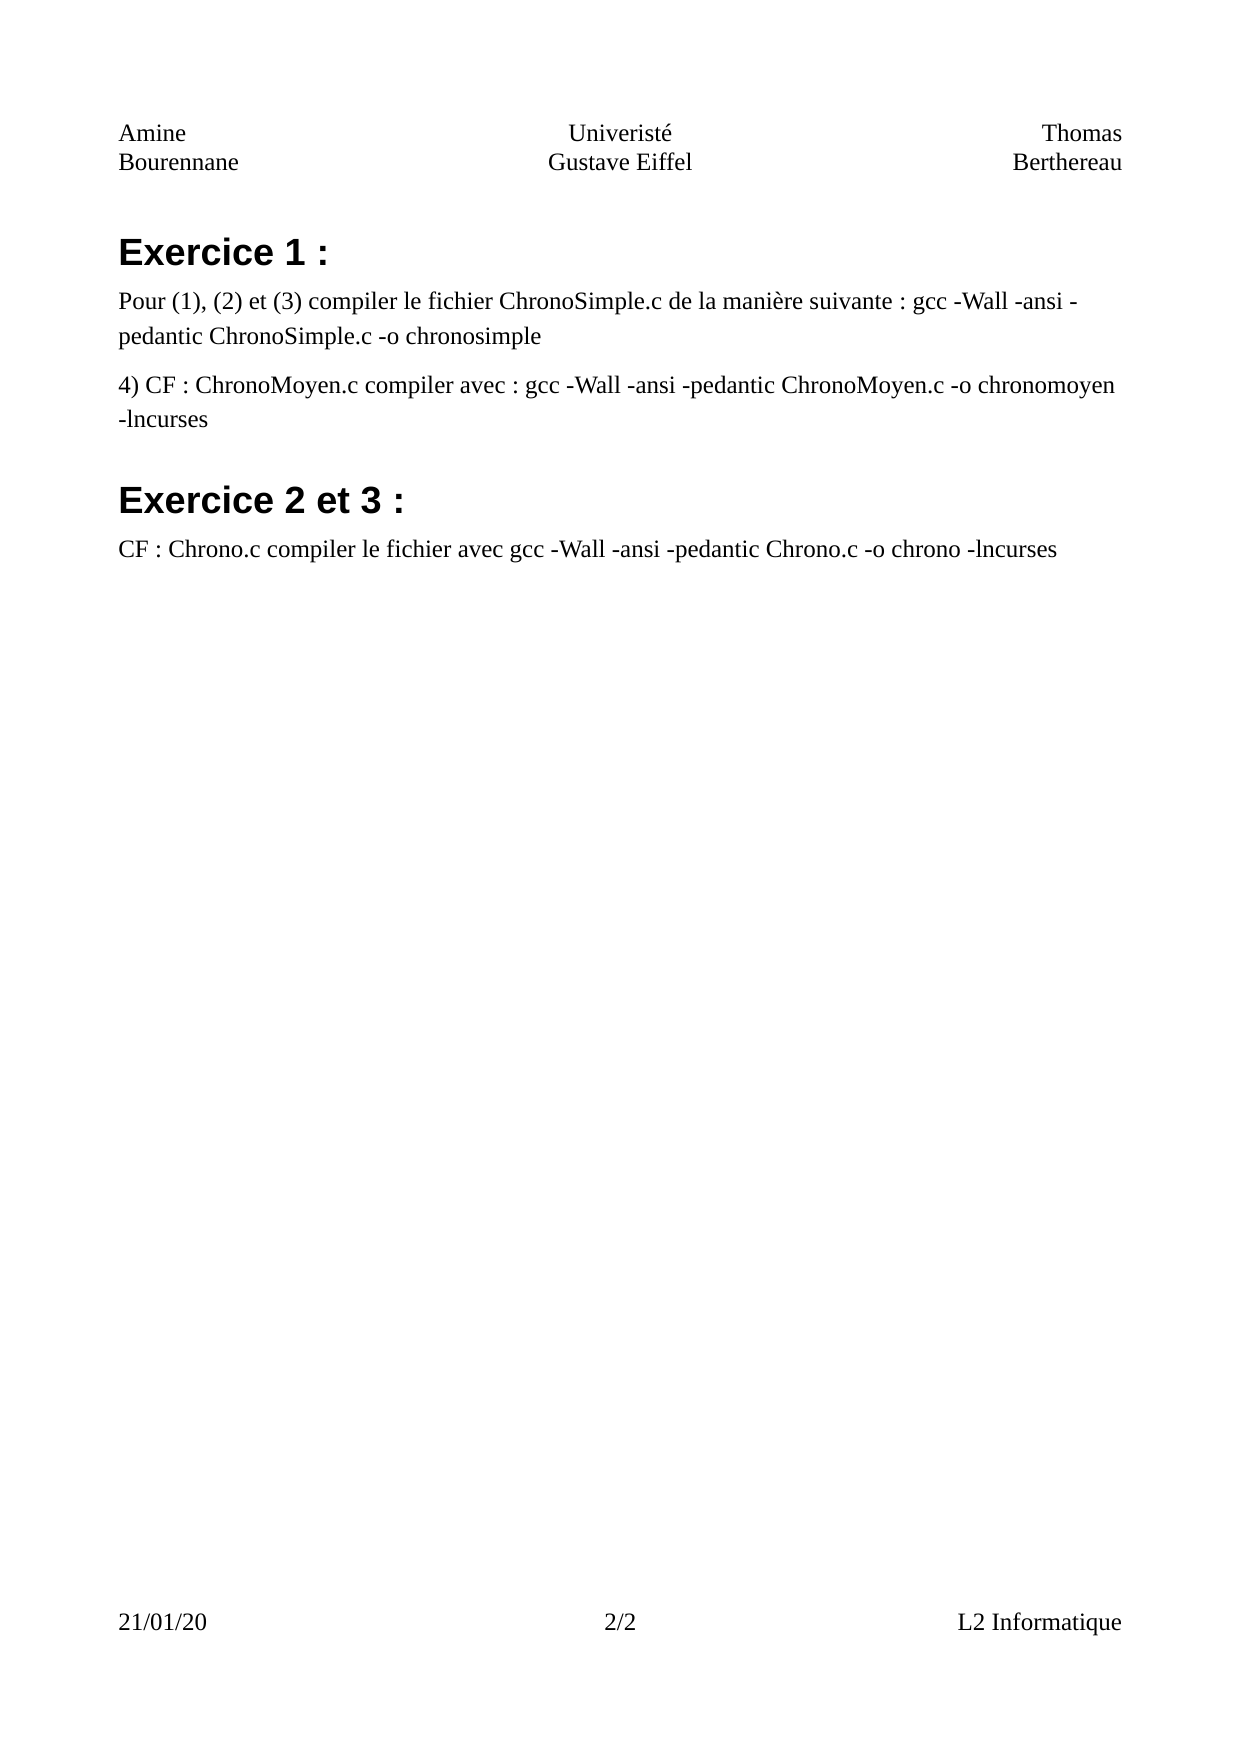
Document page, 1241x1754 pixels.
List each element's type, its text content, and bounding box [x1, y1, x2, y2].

subtitle Exercice 1 : [118, 230, 1122, 274]
subtitle Exercice 2 et 3 : [118, 478, 1122, 522]
text 4) CF : ChronoMoyen.c compiler avec : gcc -Wall -ansi -pedantic ChronoMoyen.c -o chronomoyen -lncurses [118, 370, 1122, 433]
text Pour (1), (2) et (3) compiler le fichier ChronoSimple.c de la manière suivante : gcc -Wall -ansi -pedantic ChronoSimple.c -o chronosimple [118, 286, 1122, 349]
text CF : Chrono.c compiler le fichier avec gcc -Wall -ansi -pedantic Chrono.c -o chrono -lncurses [118, 534, 1122, 563]
